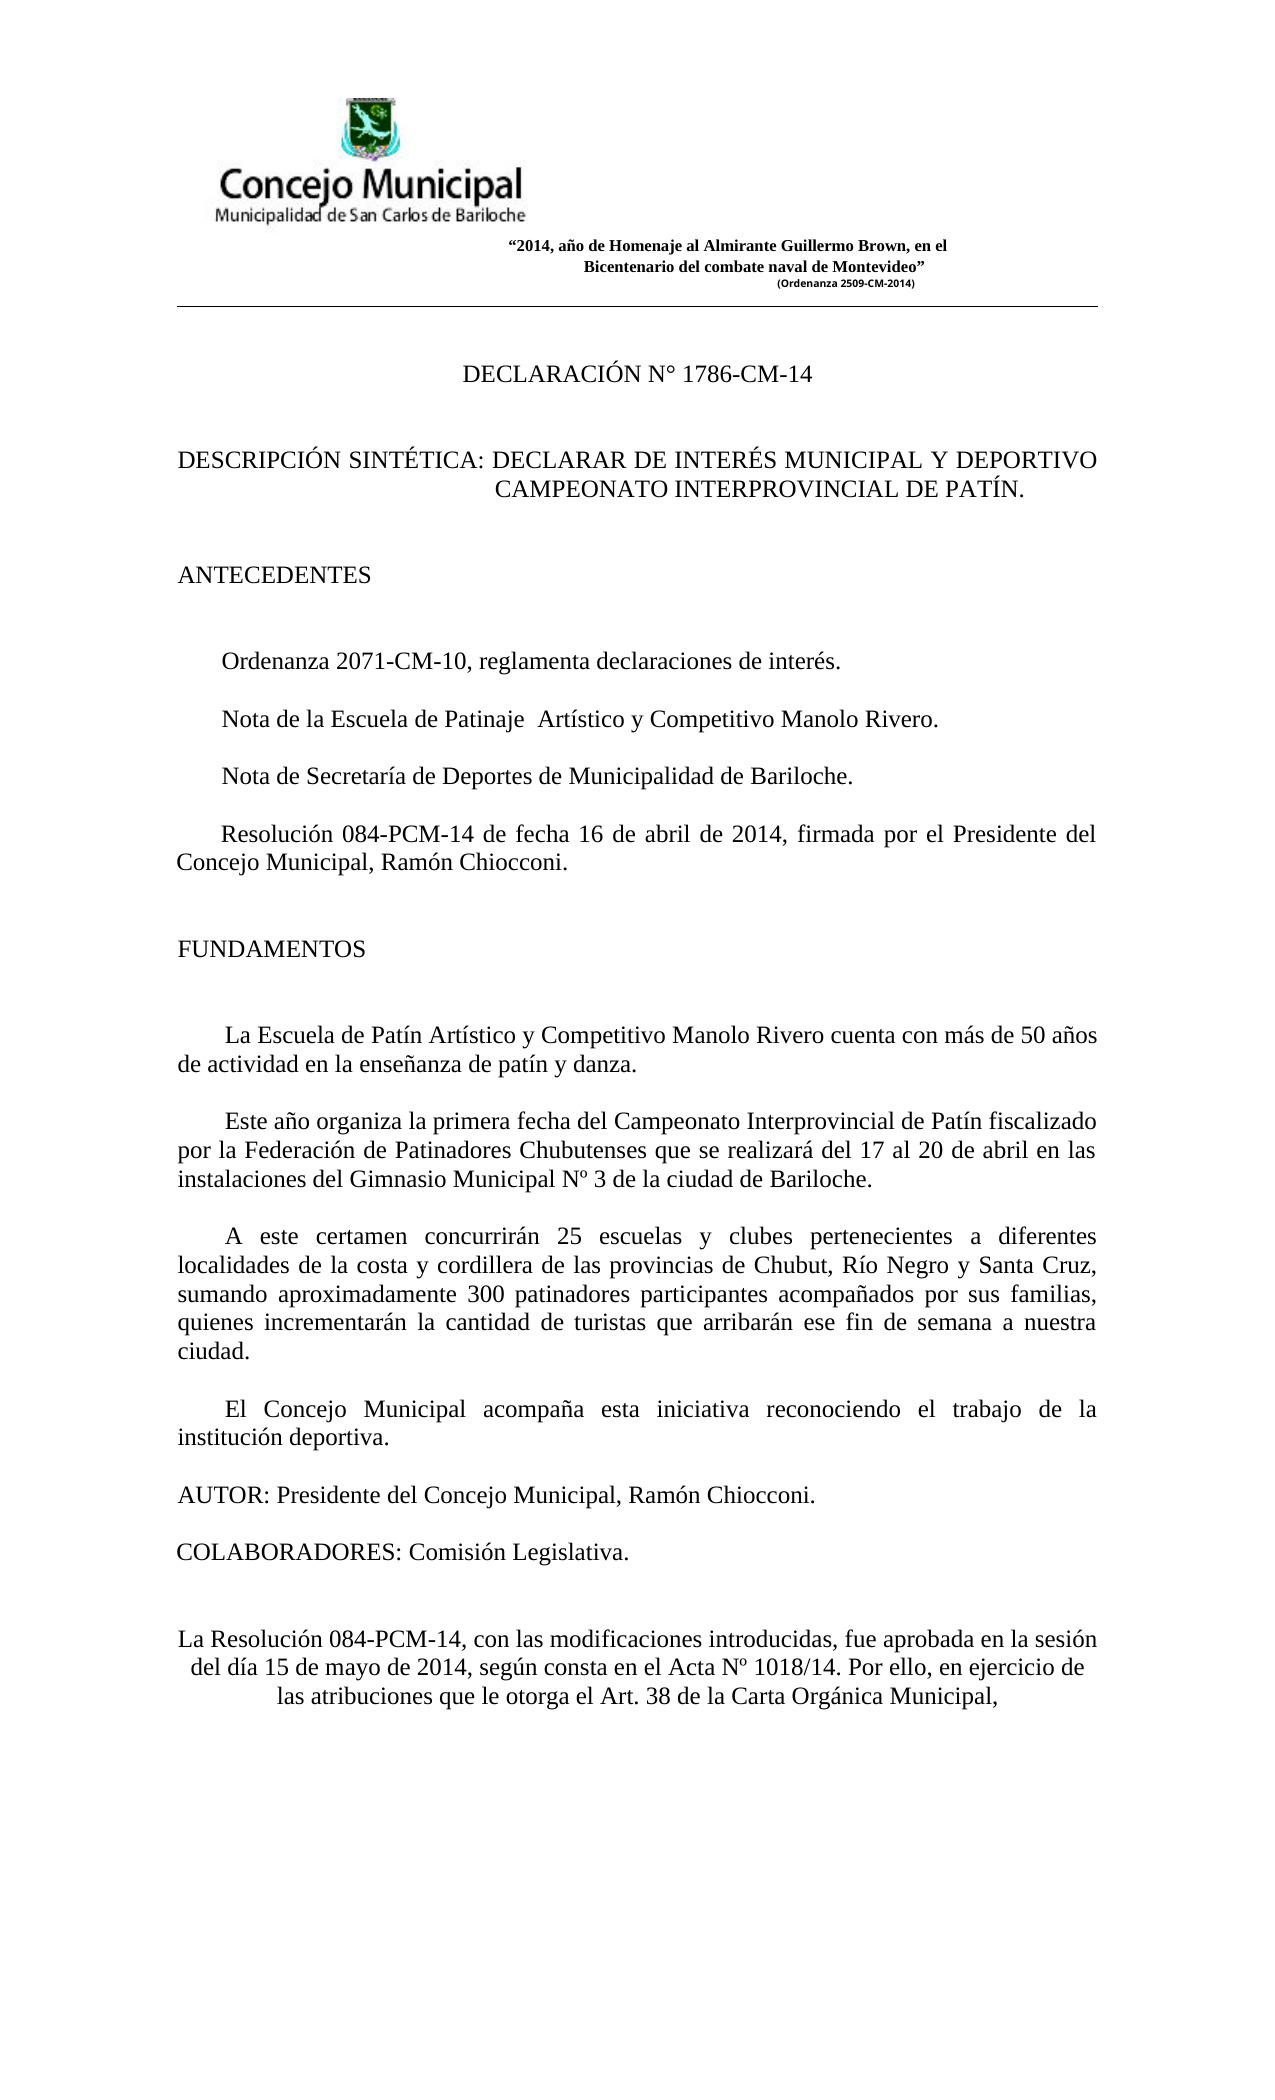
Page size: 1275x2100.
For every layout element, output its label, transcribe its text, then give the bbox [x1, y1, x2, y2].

text La Escuela de Patín Artístico y Competitivo Manolo Rivero cuenta con más de 50 años de actividad en la enseñanza de patín y danza. [177, 1020, 1098, 1077]
text Este año organiza la primera fecha del Campeonato Interprovincial de Patín fiscalizado por la Federación de Patinadores Chubutenses que se realizará del 17 al 20 de abril en las instalaciones del Gimnasio Municipal Nº 3 de la ciudad de Bariloche. [177, 1106, 1098, 1192]
list Nota de la Escuela de Patinaje Artístico y Competitivo Manolo Rivero. [177, 704, 1098, 732]
text La Resolución 084-PCM-14, con las modificaciones introducidas, fue aprobada en la sesión del día 15 de mayo de 2014, según consta en el Acta Nº 1018/14. Por ello, en ejercicio de las atribuciones que le otorga el Art. 38 de la Carta Orgánica Municipal, [177, 1624, 1098, 1710]
text AUTOR: Presidente del Concejo Municipal, Ramón Chiocconi. [177, 1480, 1098, 1509]
list Nota de Secretaría de Deportes de Municipalidad de Bariloche. [177, 761, 1098, 790]
list Resolución 084-PCM-14 de fecha 16 de abril de 2014, firmada por el Presidente del Concejo Municipal, Ramón Chiocconi. [176, 819, 1098, 876]
picture [194, 98, 554, 234]
text DESCRIPCIÓN SINTÉTICA: DECLARAR DE INTERÉS MUNICIPAL Y DEPORTIVO CAMPEONATO INTERPROVINCIAL DE PATÍN. [177, 445, 1098, 502]
text ANTECEDENTES [177, 560, 1098, 589]
text El Concejo Municipal acompaña esta iniciativa reconociendo el trabajo de la institución deportiva. [177, 1394, 1098, 1451]
text COLABORADORES: Comisión Legislativa. [176, 1537, 1098, 1566]
text DECLARACIÓN N° 1786-CM-14 [177, 359, 1098, 387]
list Ordenanza 2071-CM-10, reglamenta declaraciones de interés. [177, 646, 1098, 675]
text FUNDAMENTOS [177, 934, 1098, 962]
text A este certamen concurrirán 25 escuelas y clubes pertenecientes a diferentes localidades de la costa y cordillera de las provincias de Chubut, Río Negro y Santa Cruz, sumando aproximadamente 300 patinadores participantes acompañados por sus familias, quienes incrementarán la cantidad de turistas que arribarán ese fin de semana a nuestra ciudad. [177, 1221, 1098, 1365]
